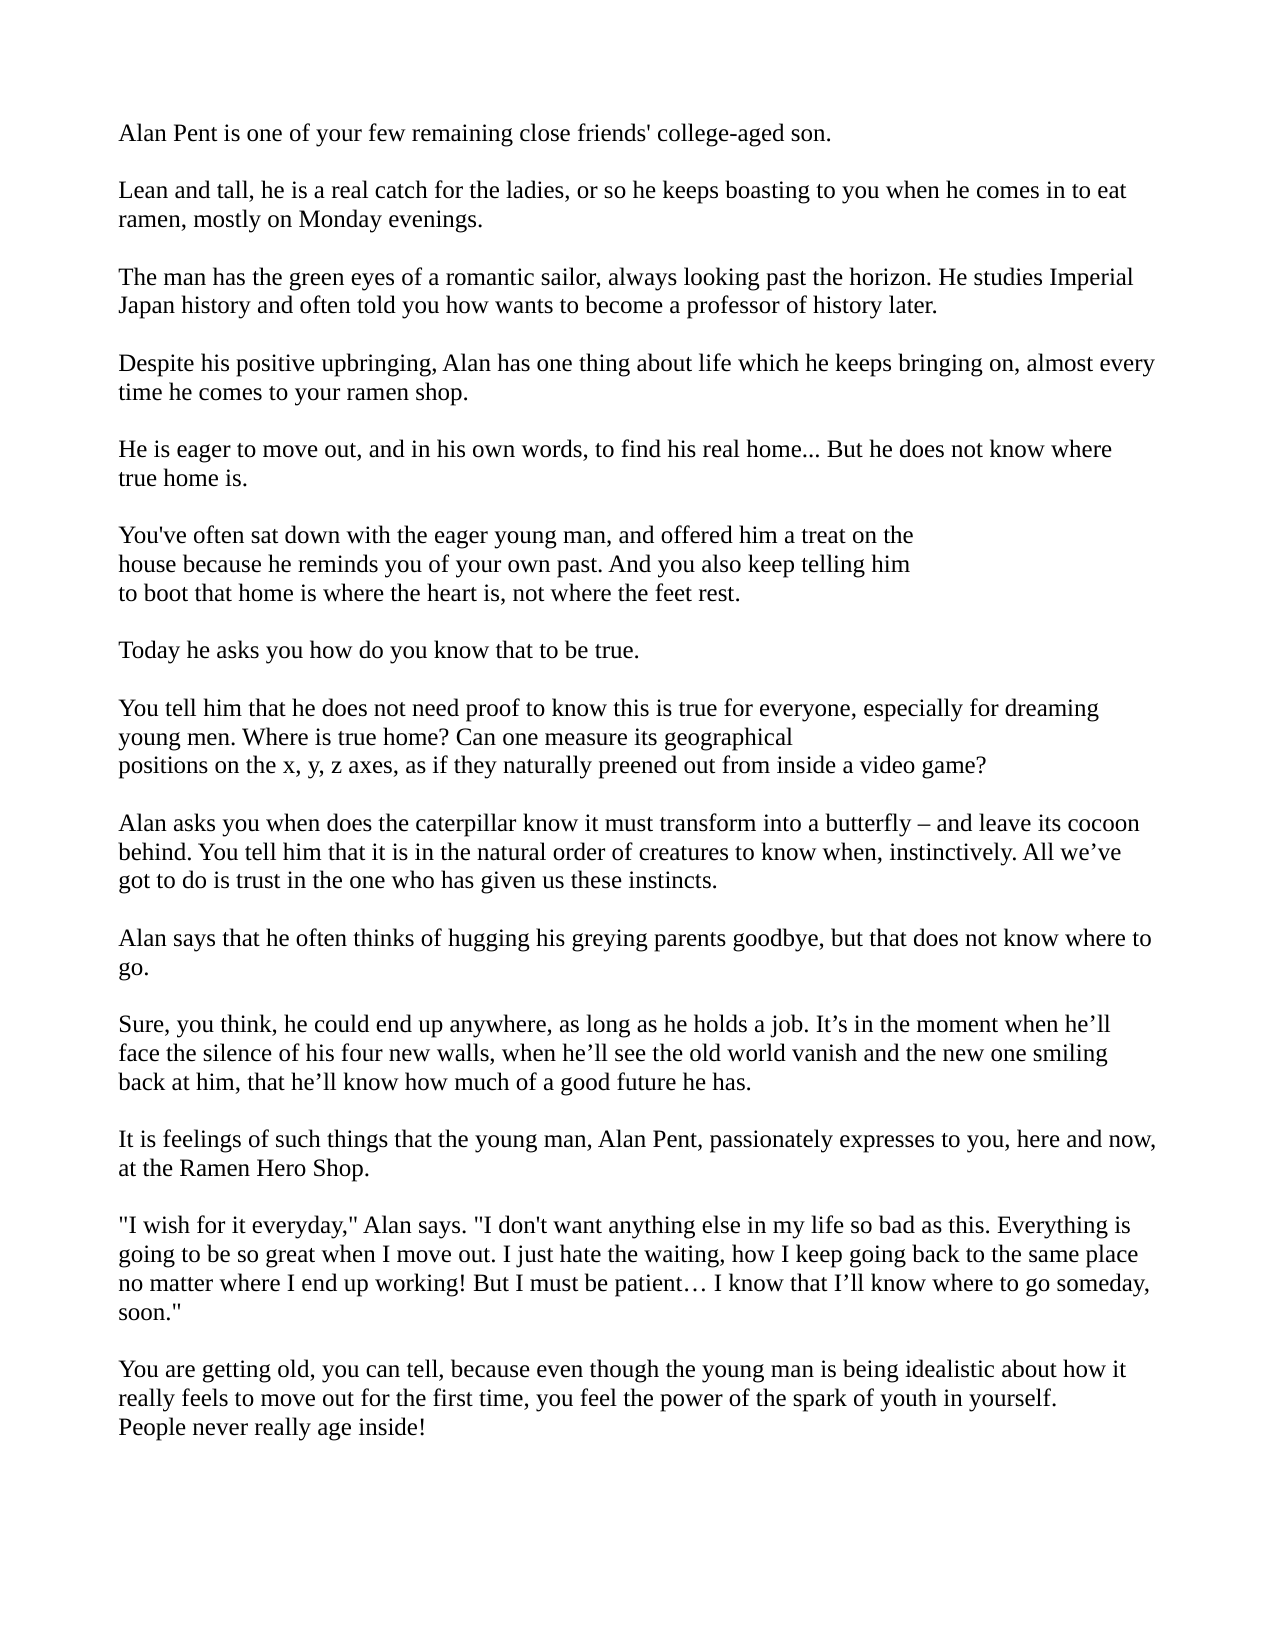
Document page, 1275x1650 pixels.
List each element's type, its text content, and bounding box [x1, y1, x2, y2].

text Sure, you think, he could end up anywhere, as long as he holds a job. It’s in the moment when he’ll face the silence of his four new walls, when he’ll see the old world vanish and the new one smiling back at him, that he’ll know how much of a good future he has. [118, 1009, 1157, 1096]
text "I wish for it everyday," Alan says. "I don't want anything else in my life so bad as this. Everything is going to be so great when I move out. I just hate the waiting, how I keep going back to the same place no matter where I end up working! But I must be patient… I know that I’ll know where to go someday, soon." [118, 1211, 1157, 1326]
text positions on the x, y, z axes, as if they naturally preened out from inside a video game? [118, 751, 1157, 779]
text The man has the green eyes of a romantic sailor, always looking past the horizon. He studies Imperial Japan history and often told you how wants to become a professor of history later. [118, 262, 1157, 319]
text Alan asks you when does the caterpillar know it must transform into a butterfly – and leave its cocoon behind. You tell him that it is in the natural order of creatures to know when, instinctively. All we’ve got to do is trust in the one who has given us these instincts. [118, 808, 1157, 894]
text Alan says that he often thinks of hugging his greying parents goodbye, but that does not know where to go. [118, 923, 1157, 981]
text People never really age inside! [118, 1412, 1157, 1441]
text It is feelings of such things that the young man, Alan Pent, passionately expresses to you, here and now, at the Ramen Hero Shop. [118, 1124, 1157, 1182]
text house because he reminds you of your own past. And you also keep telling him [118, 549, 1157, 578]
text Despite his positive upbringing, Alan has one thing about life which he keeps bringing on, almost every time he comes to your ramen shop. [118, 348, 1157, 406]
text to boot that home is where the heart is, not where the feet rest. [118, 578, 1157, 607]
text You tell him that he does not need proof to know this is true for everyone, especially for dreaming young men. Where is true home? Can one measure its geographical [118, 693, 1157, 751]
text Alan Pent is one of your few remaining close friends' college-aged son. [118, 118, 1157, 147]
text Lean and tall, he is a real catch for the ladies, or so he keeps boasting to you when he comes in to eat ramen, mostly on Monday evenings. [118, 176, 1157, 233]
text Today he asks you how do you know that to be true. [118, 636, 1157, 664]
text He is eager to move out, and in his own words, to find his real home... But he does not know where true home is. [118, 434, 1157, 492]
text You are getting old, you can tell, because even though the young man is being idealistic about how it really feels to move out for the first time, you feel the power of the spark of youth in yourself. [118, 1354, 1157, 1412]
text You've often sat down with the eager young man, and offered him a treat on the [118, 521, 1157, 549]
